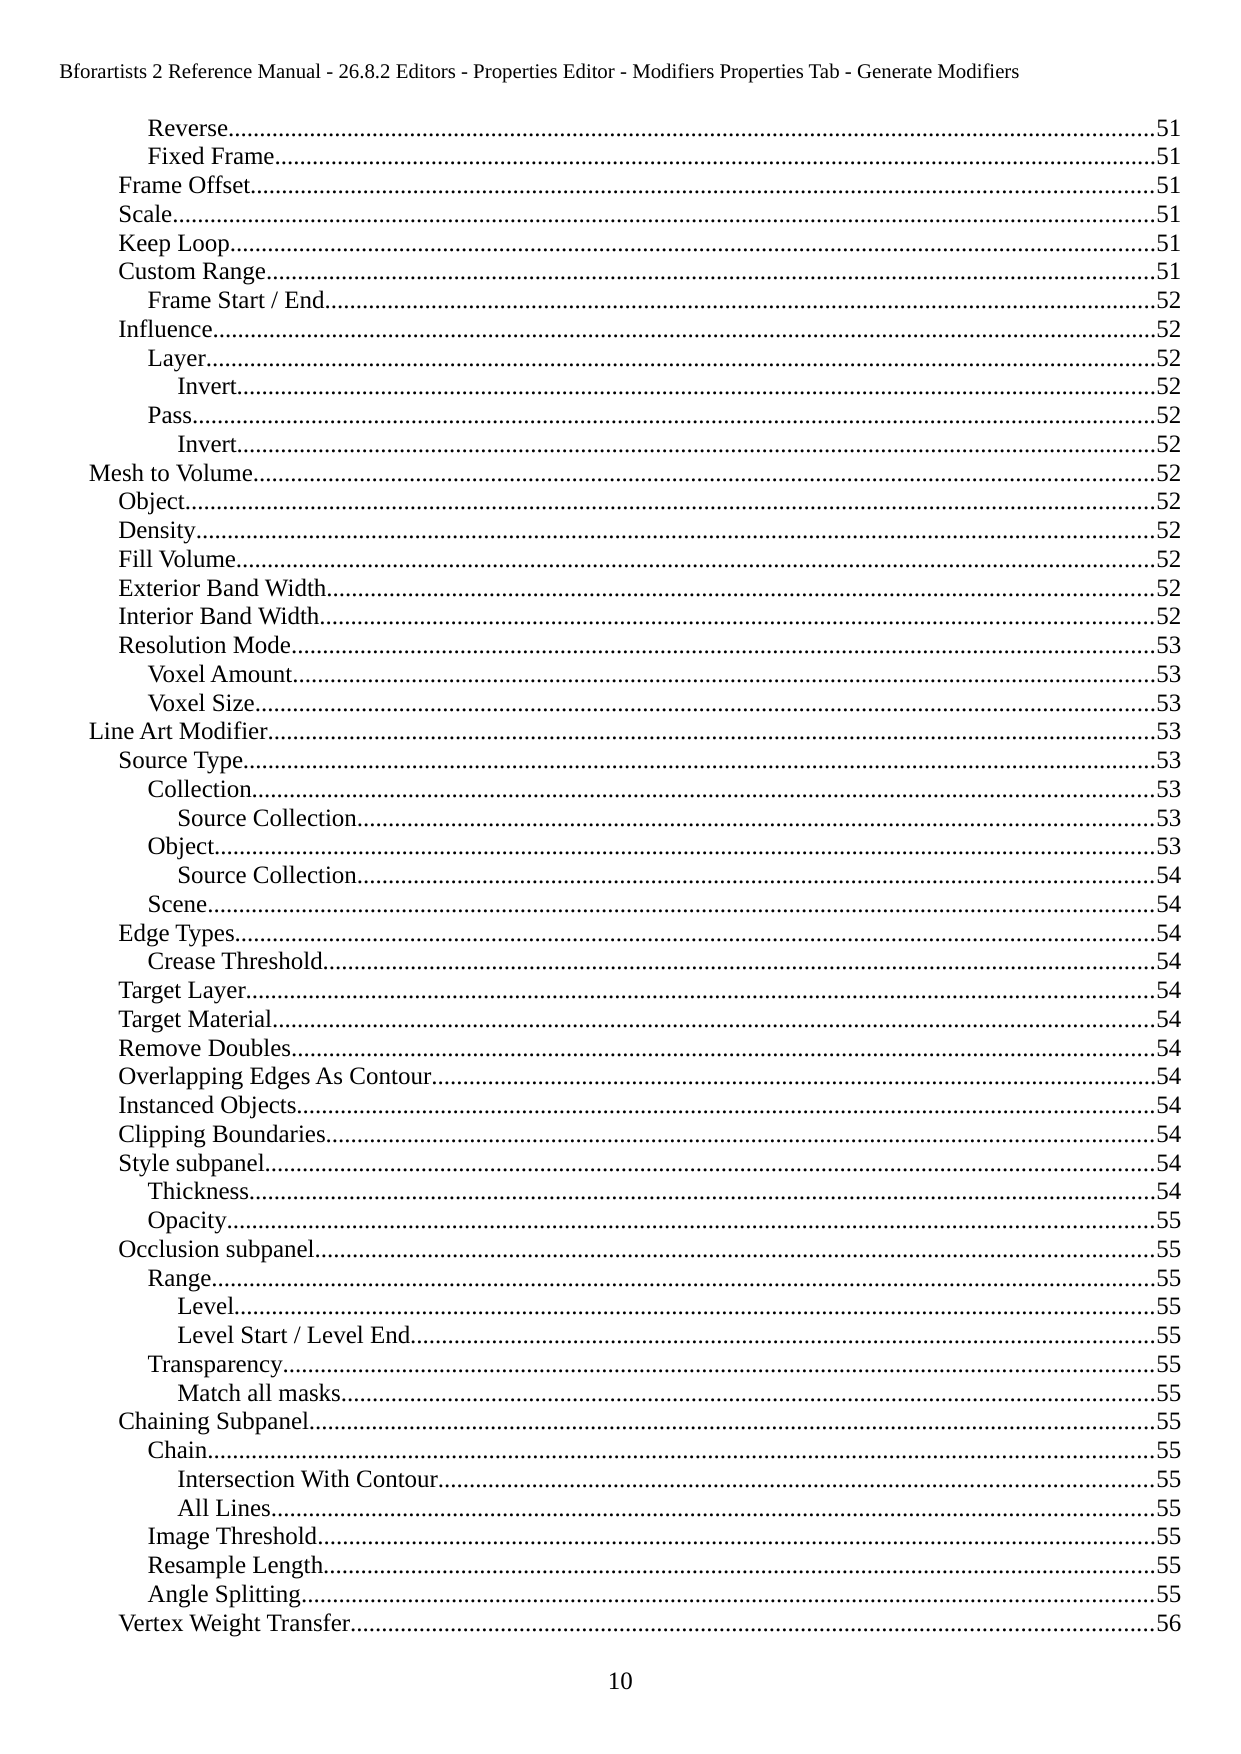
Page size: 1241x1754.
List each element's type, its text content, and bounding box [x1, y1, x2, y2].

text Overlapping Edges As Contour 54 [118, 1061, 1181, 1090]
text Thickness 54 [147, 1176, 1181, 1205]
text Scale 51 [118, 199, 1181, 228]
text Voxel Size 53 [147, 688, 1181, 716]
text Edge Types 54 [118, 918, 1181, 946]
text Chain 55 [147, 1435, 1181, 1464]
text Custom Range 51 [118, 256, 1181, 285]
text Object 53 [147, 831, 1181, 860]
text Object 52 [118, 486, 1181, 515]
text Frame Start / End 52 [147, 285, 1181, 314]
text Vertex Weight Transfer 56 [118, 1608, 1181, 1636]
text Range 55 [147, 1263, 1181, 1291]
text Crease Threshold 54 [147, 946, 1181, 975]
text Fixed Frame 51 [147, 141, 1181, 170]
text Invert 52 [177, 371, 1181, 400]
text Scene 54 [147, 889, 1181, 918]
text Collection 53 [147, 774, 1181, 803]
text Intersection With Contour 55 [177, 1464, 1181, 1493]
text Fill Volume 52 [118, 544, 1181, 573]
text Level 55 [177, 1291, 1181, 1320]
text Frame Offset 51 [118, 170, 1181, 199]
text Match all masks 55 [177, 1378, 1181, 1406]
text Angle Splitting 55 [147, 1579, 1181, 1608]
text Remove Doubles 54 [118, 1033, 1181, 1061]
text Line Art Modifier 53 [88, 716, 1181, 745]
text Layer 52 [147, 343, 1181, 371]
text Pass 52 [147, 400, 1181, 429]
text Voxel Amount 53 [147, 659, 1181, 688]
text Source Collection 54 [177, 860, 1181, 889]
text Chaining Subpanel 55 [118, 1406, 1181, 1435]
text Mesh to Volume 52 [88, 458, 1181, 486]
text All Lines 55 [177, 1493, 1181, 1521]
text Source Collection 53 [177, 803, 1181, 831]
text Occlusion subpanel 55 [118, 1234, 1181, 1263]
text Transparency 55 [147, 1349, 1181, 1378]
text Clipping Boundaries 54 [118, 1119, 1181, 1148]
text Exterior Band Width 52 [118, 573, 1181, 601]
text Keep Loop 51 [118, 228, 1181, 256]
text Resample Length 55 [147, 1550, 1181, 1579]
text Target Material 54 [118, 1004, 1181, 1033]
text Invert 52 [177, 429, 1181, 458]
text Instanced Objects 54 [118, 1090, 1181, 1119]
text Image Threshold 55 [147, 1521, 1181, 1550]
text Target Layer 54 [118, 975, 1181, 1004]
text Source Type 53 [118, 745, 1181, 774]
text Influence 52 [118, 314, 1181, 343]
text Reverse 51 [147, 113, 1181, 141]
text Density 52 [118, 515, 1181, 544]
text Opacity 55 [147, 1205, 1181, 1234]
text Style subpanel 54 [118, 1148, 1181, 1176]
text Resolution Mode 53 [118, 630, 1181, 659]
text Interior Band Width 52 [118, 601, 1181, 630]
text Level Start / Level End 55 [177, 1320, 1181, 1349]
